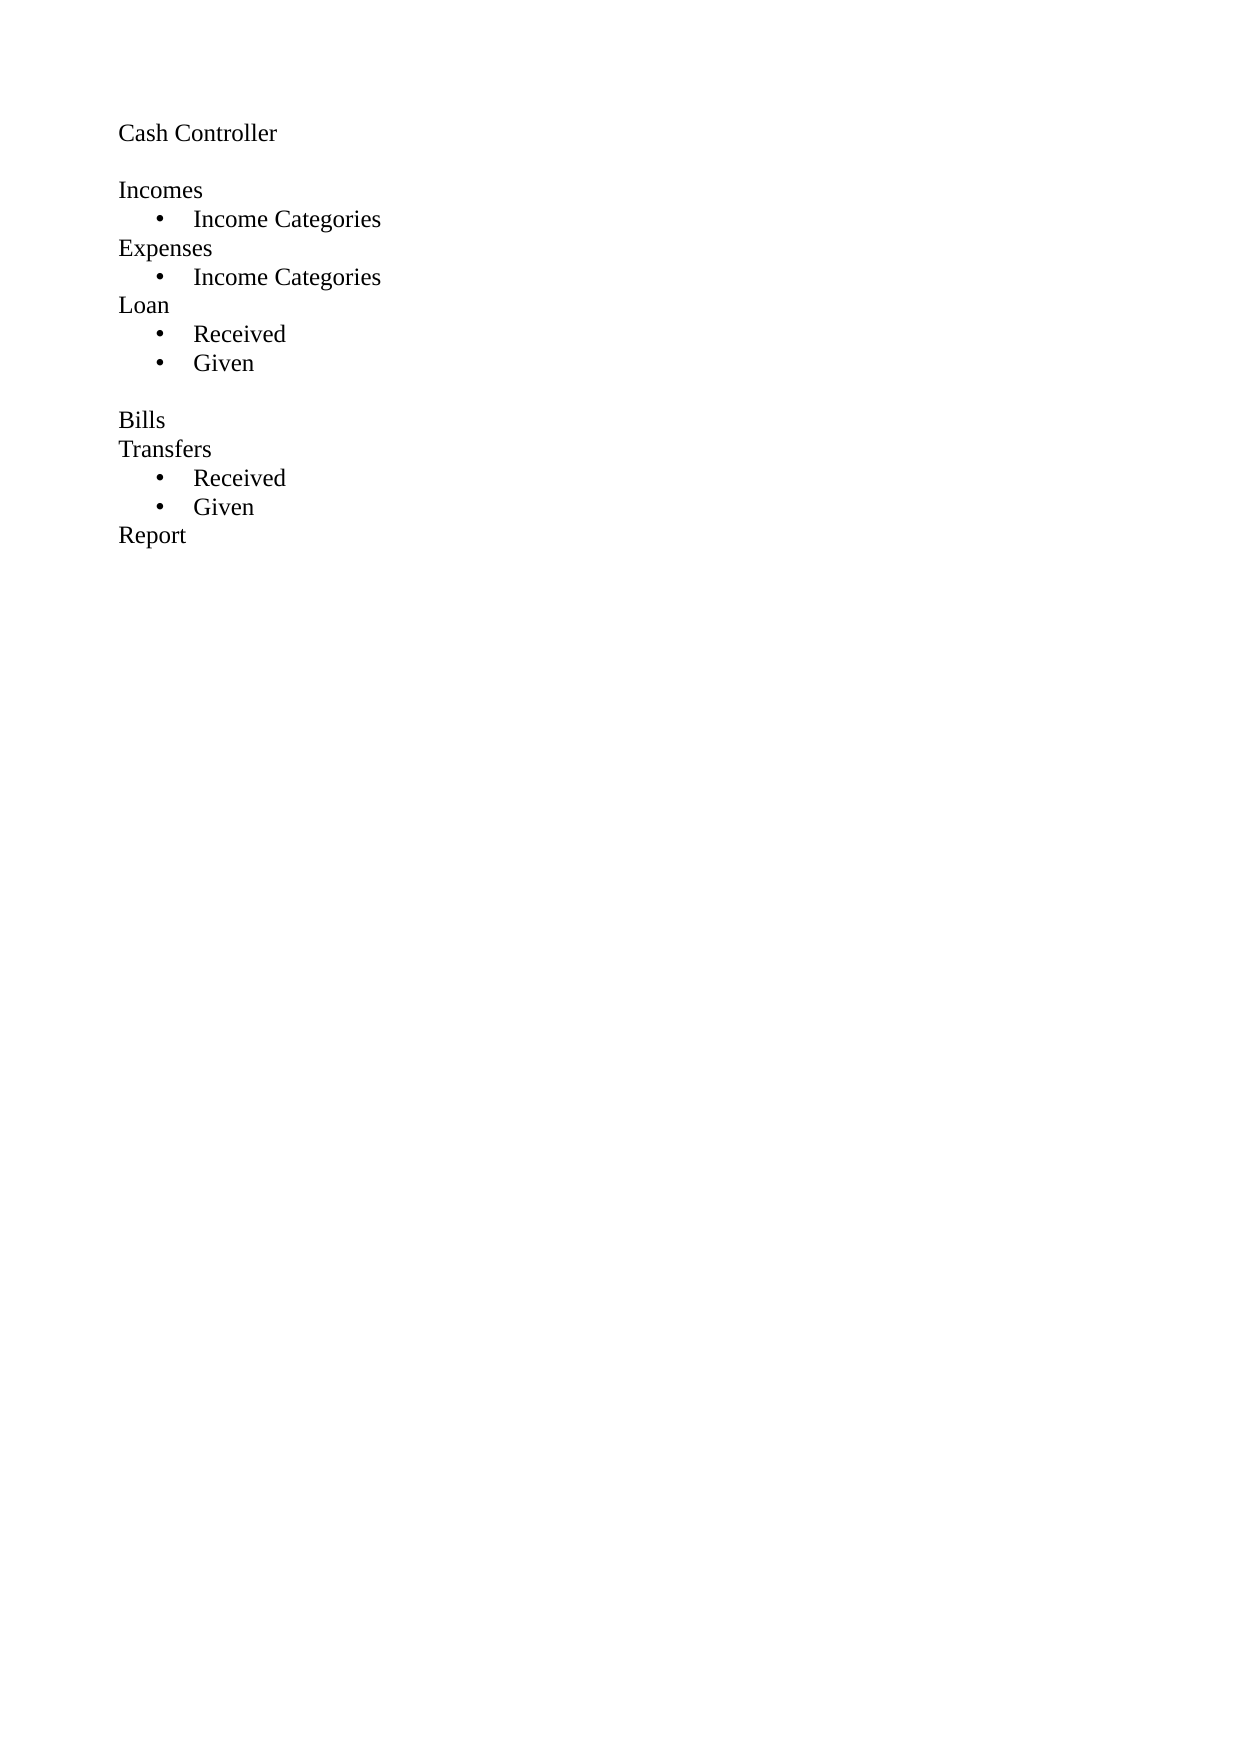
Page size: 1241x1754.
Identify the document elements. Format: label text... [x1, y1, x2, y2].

text Cash Controller [118, 118, 1122, 147]
list Received [156, 463, 1122, 492]
text Incomes [118, 176, 1122, 204]
text Report [118, 521, 1122, 549]
list Given [156, 492, 1122, 521]
text Transfers [118, 434, 1122, 463]
text Expenses [118, 233, 1122, 262]
list Income Categories [156, 262, 1122, 291]
text Bills [118, 406, 1122, 434]
list Income Categories [156, 204, 1122, 233]
list Given [156, 348, 1122, 377]
list Received [156, 319, 1122, 348]
text Loan [118, 291, 1122, 319]
